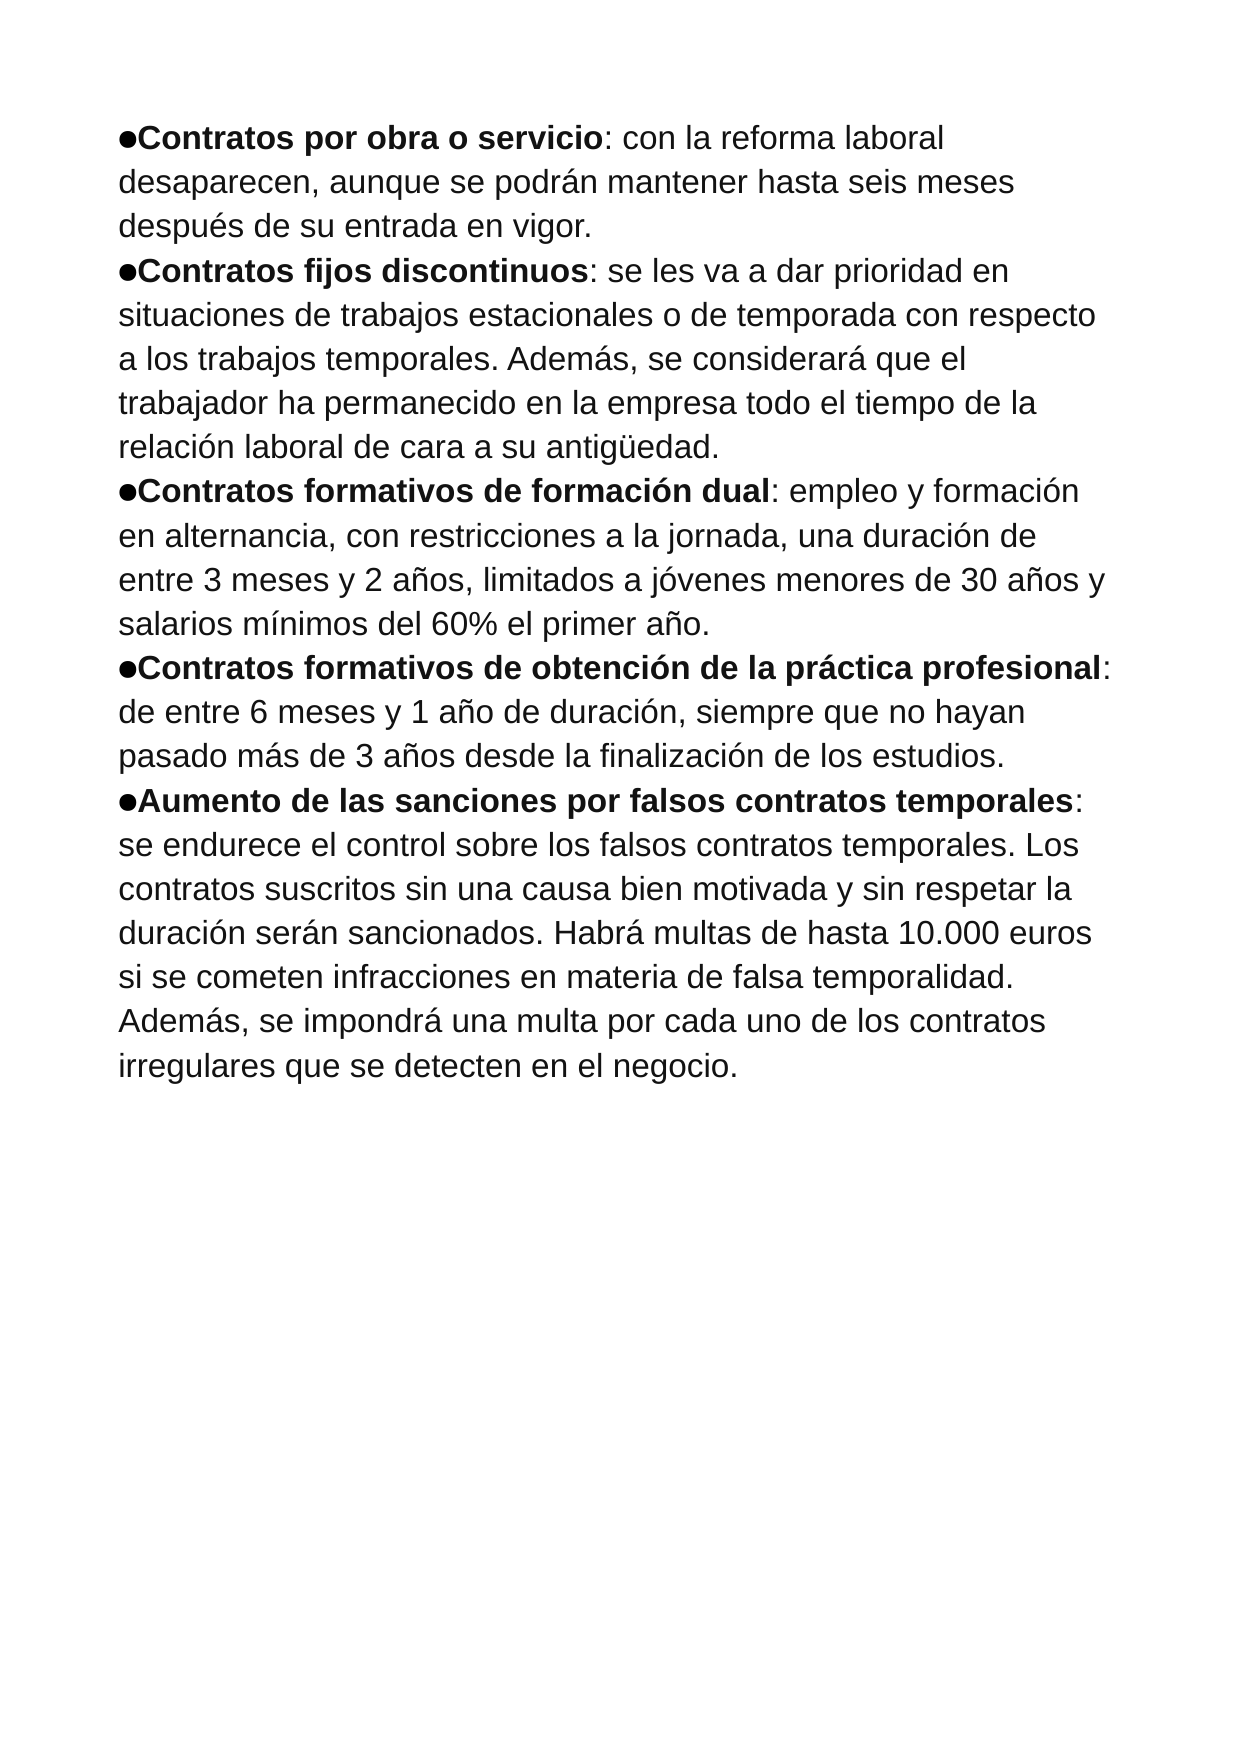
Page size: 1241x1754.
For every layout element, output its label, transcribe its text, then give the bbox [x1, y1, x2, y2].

list Contratos fijos discontinuos: se les va a dar prioridad en situaciones de trabajos estacionales o de temporada con respecto a los trabajos temporales. Además, se considerará que el trabajador ha permanecido en la empresa todo el tiempo de la relación laboral de cara a su antigüedad. [118, 251, 1122, 466]
list Aumento de las sanciones por falsos contratos temporales: se endurece el control sobre los falsos contratos temporales. Los contratos suscritos sin una causa bien motivada y sin respetar la duración serán sancionados. Habrá multas de hasta 10.000 euros si se cometen infracciones en materia de falsa temporalidad. Además, se impondrá una multa por cada uno de los contratos irregulares que se detecten en el negocio. [118, 781, 1122, 1084]
list Contratos formativos de obtención de la práctica profesional: de entre 6 meses y 1 año de duración, siempre que no hayan pasado más de 3 años desde la finalización de los estudios. [118, 648, 1122, 775]
list Contratos formativos de formación dual: empleo y formación en alternancia, con restricciones a la jornada, una duración de entre 3 meses y 2 años, limitados a jóvenes menores de 30 años y salarios mínimos del 60% el primer año. [118, 471, 1122, 642]
list Contratos por obra o servicio: con la reforma laboral desaparecen, aunque se podrán mantener hasta seis meses después de su entrada en vigor. [118, 118, 1122, 245]
